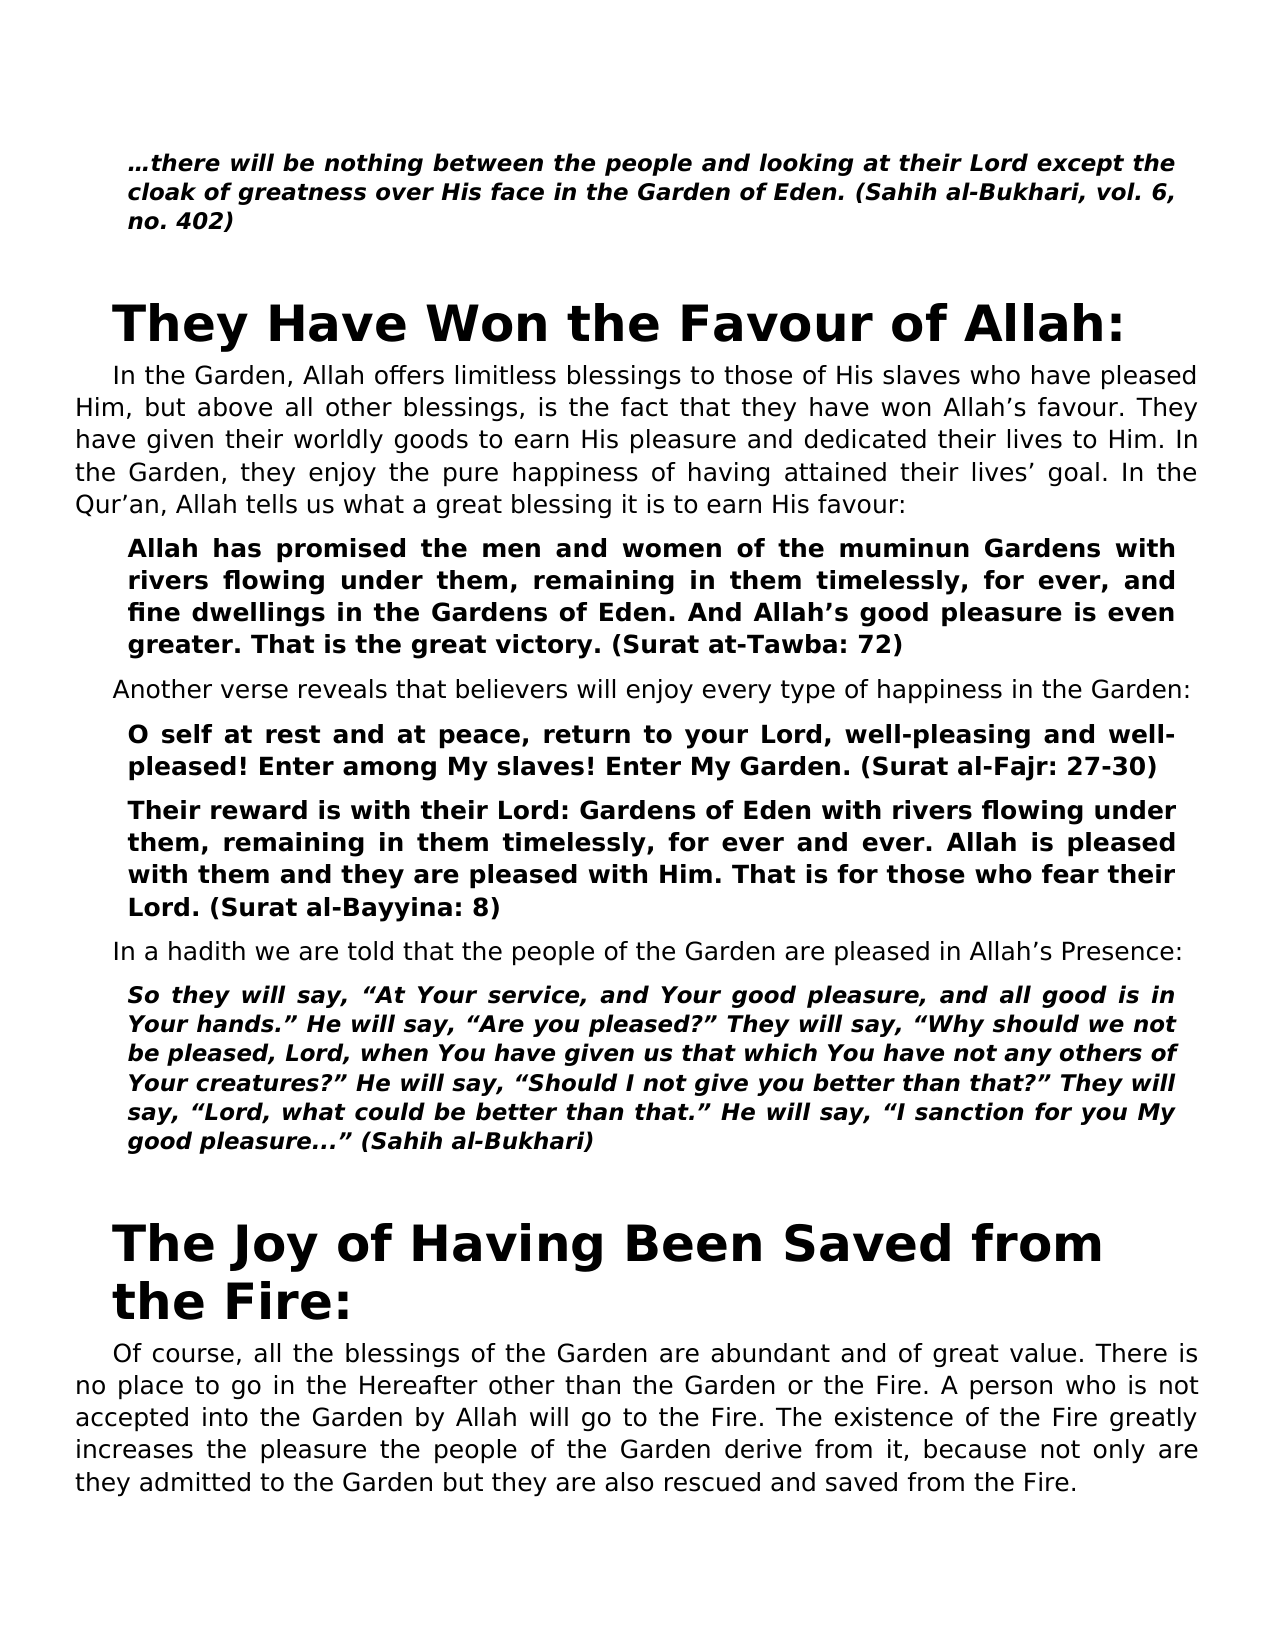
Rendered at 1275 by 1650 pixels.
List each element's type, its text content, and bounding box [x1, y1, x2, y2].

text In a hadith we are told that the people of the Garden are pleased in Allah’s Presence: [75, 937, 1200, 966]
subtitle The Joy of Having Been Saved from the Fire: [112, 1214, 1200, 1331]
text O self at rest and at peace, return to your Lord, well-pleasing and well-pleased! Enter among My slaves! Enter My Garden. (Surat al-Fajr: 27-30) [127, 720, 1177, 781]
text In the Garden, Allah offers limitless blessings to those of His slaves who have pleased Him, but above all other blessings, is the fact that they have won Allah’s favour. They have given their worldly goods to earn His pleasure and dedicated their lives to Him. In the Garden, they enjoy the pure happiness of having attained their lives’ goal. In the Qur’an, Allah tells us what a great blessing it is to earn His favour: [75, 361, 1200, 519]
subtitle They Have Won the Favour of Allah: [112, 295, 1200, 353]
text …there will be nothing between the people and looking at their Lord except the cloak of greatness over His face in the Garden of Eden. (Sahih al-Bukhari, vol. 6, no. 402) [127, 150, 1177, 235]
text Their reward is with their Lord: Gardens of Eden with rivers flowing under them, remaining in them timelessly, for ever and ever. Allah is pleased with them and they are pleased with Him. That is for those who fear their Lord. (Surat al-Bayyina: 8) [127, 796, 1177, 922]
text Of course, all the blessings of the Garden are abundant and of great value. There is no place to go in the Hereafter other than the Garden or the Fire. A person who is not accepted into the Garden by Allah will go to the Fire. The existence of the Fire greatly increases the pleasure the people of the Garden derive from it, because not only are they admitted to the Garden but they are also rescued and saved from the Fire. [75, 1339, 1200, 1497]
text So they will say, “At Your service, and Your good pleasure, and all good is in Your hands.” He will say, “Are you pleased?” They will say, “Why should we not be pleased, Lord, when You have given us that which You have not any others of Your creatures?” He will say, “Should I not give you better than that?” They will say, “Lord, what could be better than that.” He will say, “I sanction for you My good pleasure...” (Sahih al-Bukhari) [127, 982, 1177, 1155]
text Another verse reveals that believers will enjoy every type of happiness in the Garden: [75, 675, 1200, 704]
text Allah has promised the men and women of the muminun Gardens with rivers flowing under them, remaining in them timelessly, for ever, and fine dwellings in the Gardens of Eden. And Allah’s good pleasure is even greater. That is the great victory. (Surat at-Tawba: 72) [127, 534, 1177, 660]
